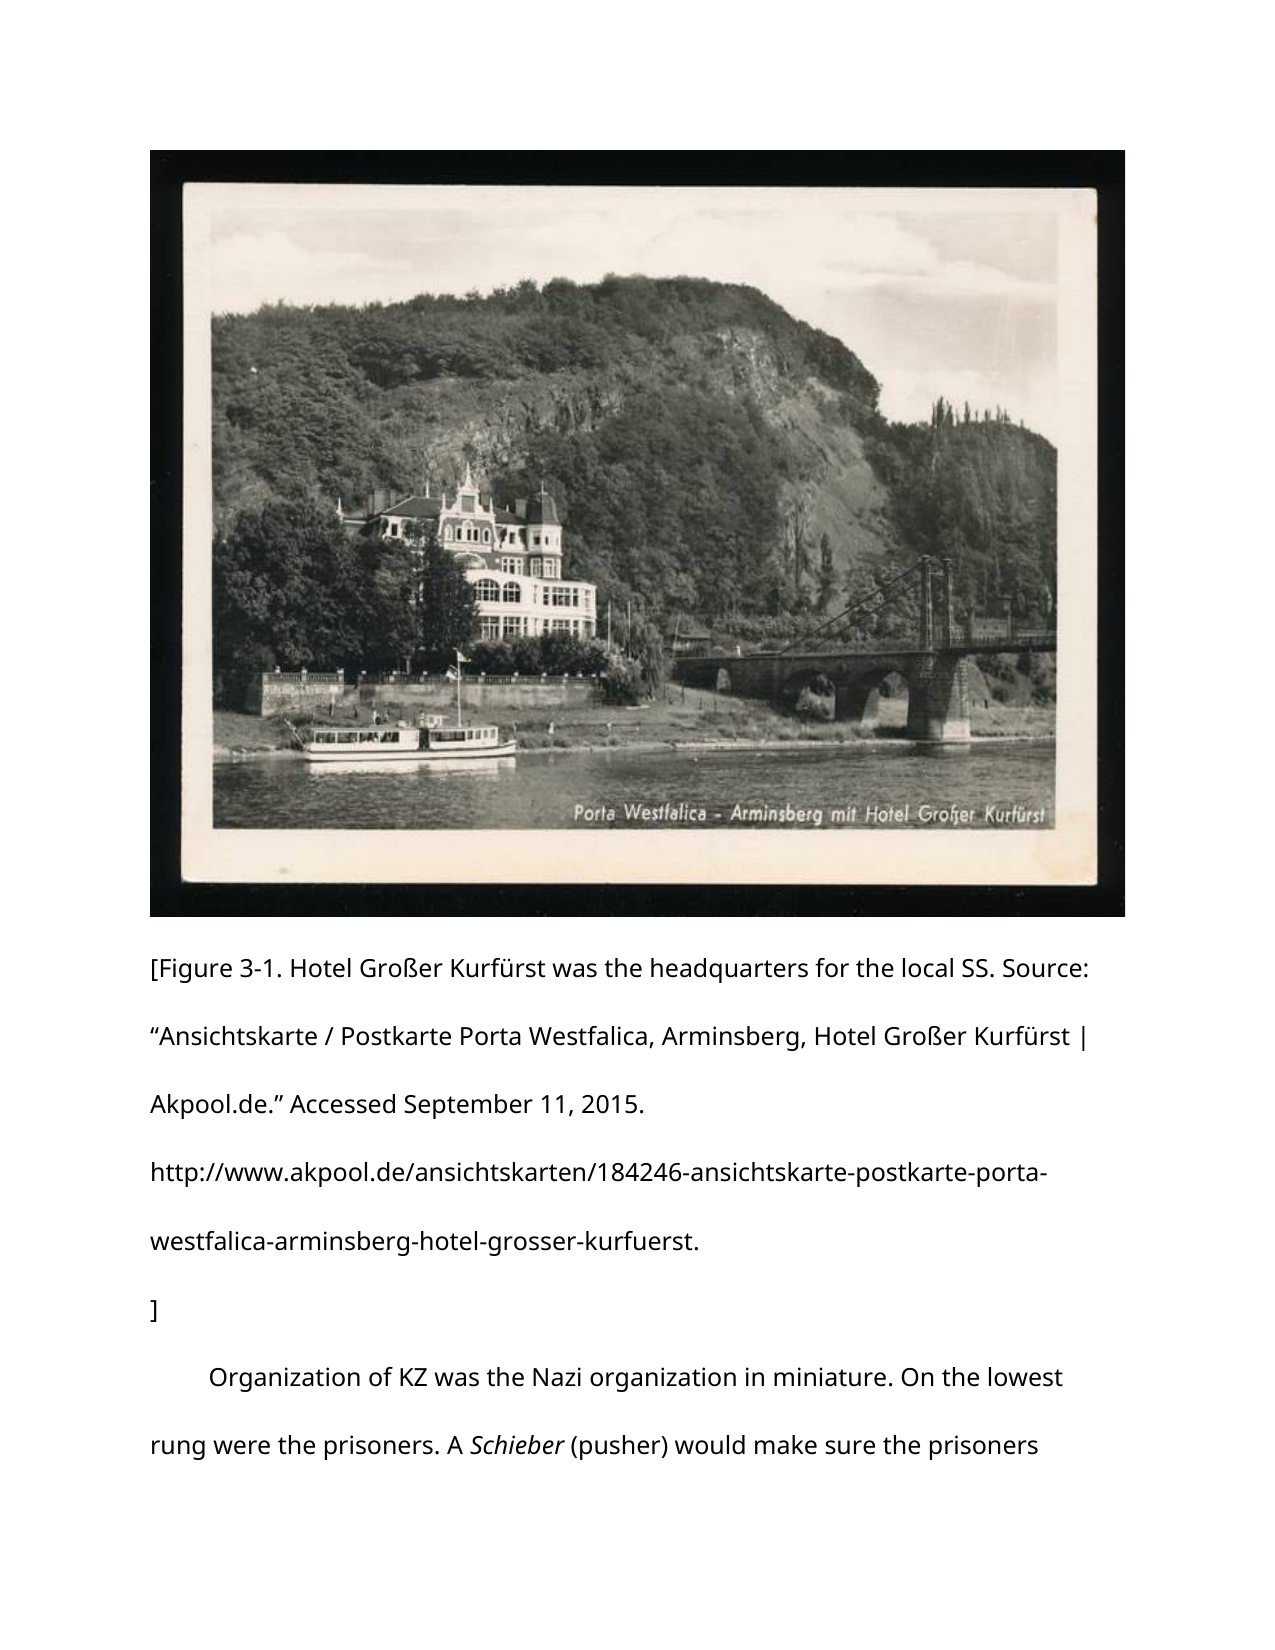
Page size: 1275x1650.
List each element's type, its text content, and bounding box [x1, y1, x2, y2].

text ] [150, 1291, 1125, 1325]
text Organization of KZ was the Nazi organization in miniature. On the lowest rung were the prisoners. A Schieber (pusher) would make sure the prisoners [150, 1359, 1125, 1462]
picture [150, 150, 1125, 917]
text [Figure 3-1. Hotel Großer Kurfürst was the headquarters for the local SS. Source: “Ansichtskarte / Postkarte Porta Westfalica, Arminsberg, Hotel Großer Kurfürst | Akpool.de.” Accessed September 11, 2015. http://www.akpool.de/ansichtskarten/184246-ansichtskarte-postkarte-porta-westfalica-arminsberg-hotel-grosser-kurfuerst. [150, 951, 1125, 1257]
